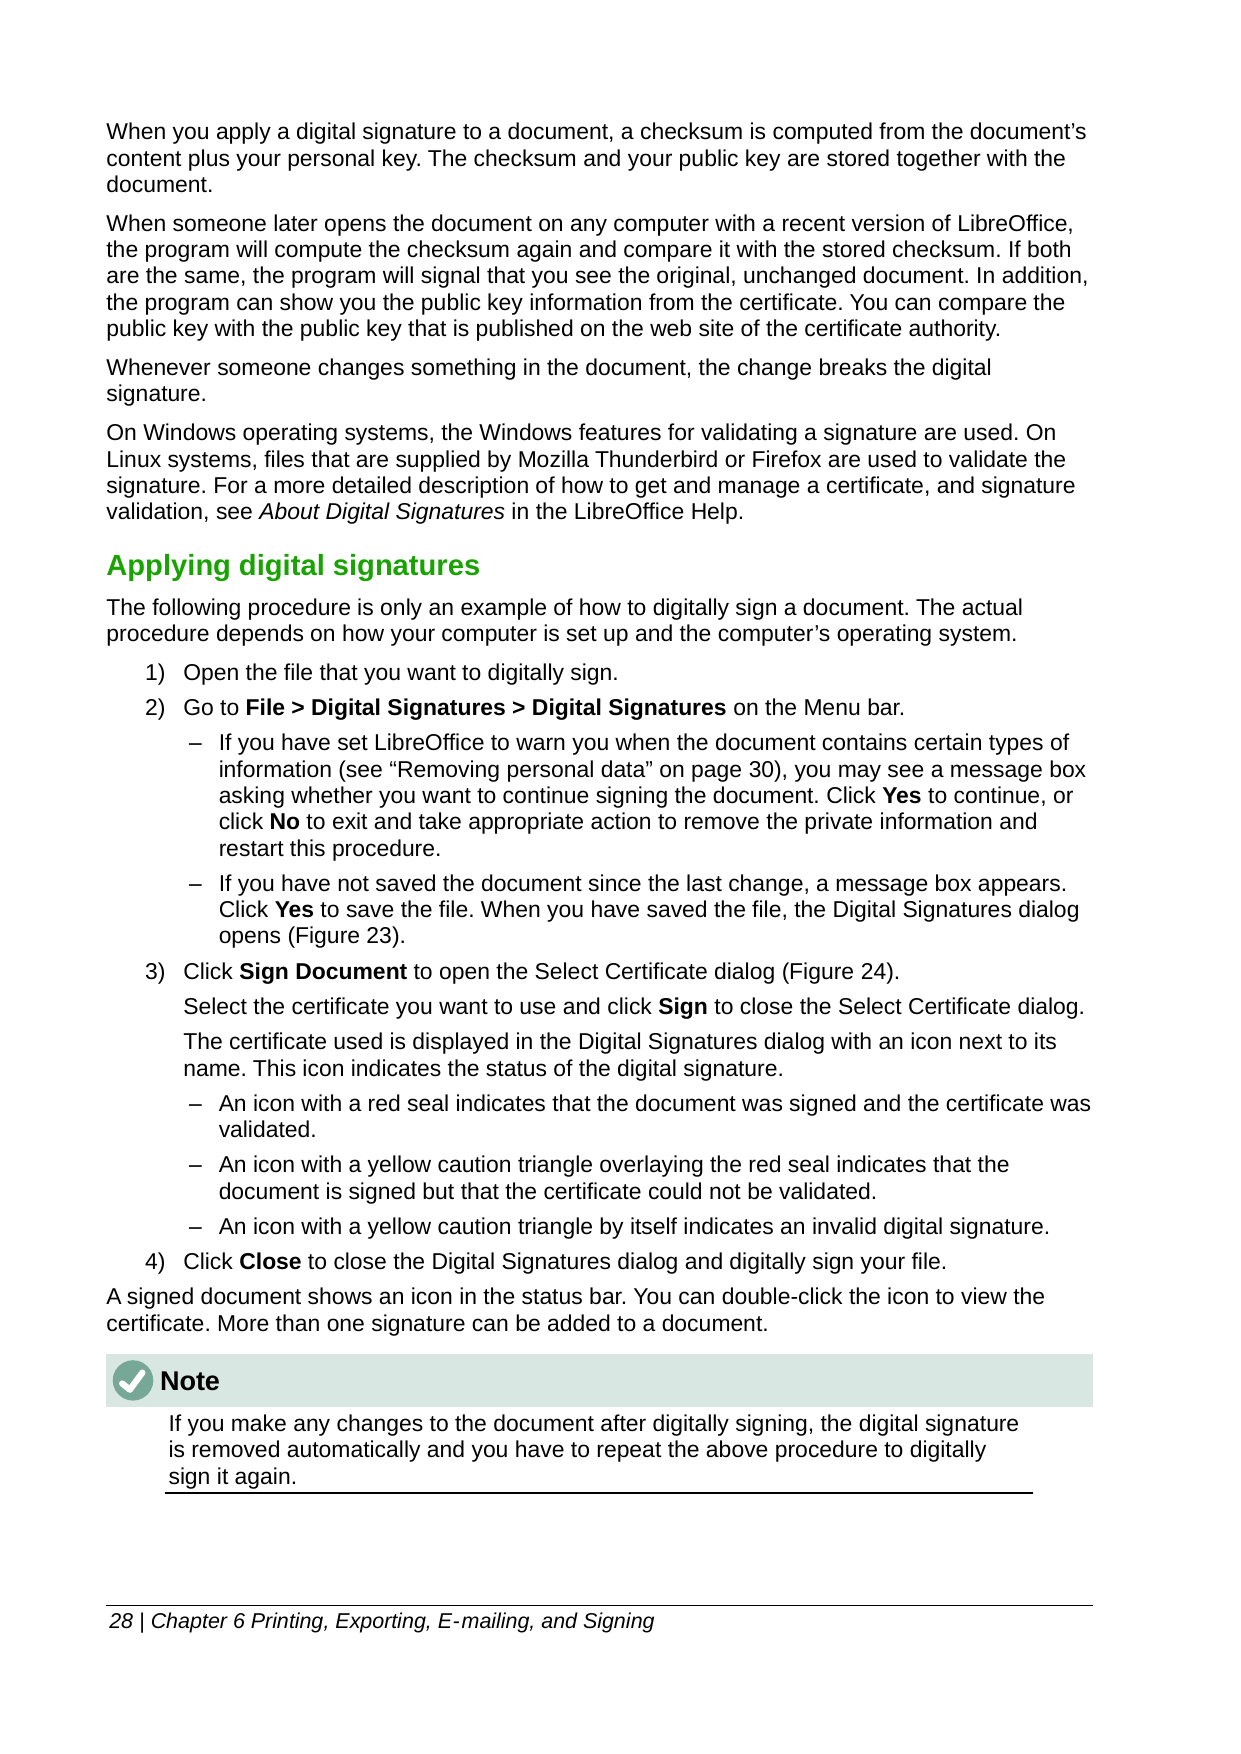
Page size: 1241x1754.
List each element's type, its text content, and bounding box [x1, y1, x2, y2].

list Go to File > Digital Signatures > Digital Signatures on the Menu bar. [165, 694, 1093, 720]
text A signed document shows an icon in the status bar. You can double-click the icon to view the certificate. More than one signature can be added to a document. [106, 1283, 1093, 1336]
list An icon with a yellow caution triangle by itself indicates an invalid digital signature. [189, 1213, 1093, 1239]
list Select the certificate you want to use and click Sign to close the Select Certificate dialog. [165, 993, 1093, 1019]
list Click Sign Document to open the Select Certificate dialog (Figure 24). [165, 958, 1093, 984]
subtitle Applying digital signatures [106, 548, 1093, 582]
list The certificate used is displayed in the Digital Signatures dialog with an icon next to its name. This icon indicates the status of the digital signature. [165, 1028, 1093, 1081]
text On Windows operating systems, the Windows features for validating a signature are used. On Linux systems, files that are supplied by Mozilla Thunderbird or Firefox are used to validate the signature. For a more detailed description of how to get and manage a certificate, and signature validation, see About Digital Signatures in the LibreOffice Help. [106, 419, 1093, 524]
list If you have not saved the document since the last change, a message box appears. Click Yes to save the file. When you have saved the file, the Digital Signatures dialog opens (Figure 23). [189, 870, 1093, 949]
list Open the file that you want to digitally sign. [165, 659, 1093, 685]
text The following procedure is only an example of how to digitally sign a document. The actual procedure depends on how your computer is set up and the computer’s operating system. [106, 593, 1093, 646]
text If you make any changes to the document after digitally signing, the digital signature is removed automatically and you have to repeat the above procedure to digitally sign it again. [165, 1407, 1033, 1492]
text When someone later opens the document on any computer with a recent version of LibreOffice, the program will compute the checksum again and compare it with the stored checksum. If both are the same, the program will signal that you see the original, unchanged document. In addition, the program can show you the public key information from the certificate. You can compare the public key with the public key that is published on the web site of the certificate authority. [106, 210, 1093, 341]
text When you apply a digital signature to a document, a checksum is computed from the document’s content plus your personal key. The checksum and your public key are stored together with the document. [106, 118, 1093, 197]
list An icon with a yellow caution triangle overlaying the red seal indicates that the document is signed but that the certificate could not be validated. [189, 1151, 1093, 1204]
list If you have set LibreOffice to warn you when the document contains certain types of information (see “Removing personal data” on page 30), you may see a message box asking whether you want to continue signing the document. Click Yes to continue, or click No to exit and take appropriate action to remove the private information and restart this procedure. [189, 729, 1093, 861]
text Whenever someone changes something in the document, the change breaks the digital signature. [106, 354, 1093, 407]
list An icon with a red seal indicates that the document was signed and the certificate was validated. [189, 1090, 1093, 1142]
subtitle Note [106, 1354, 1093, 1407]
list Click Close to close the Digital Signatures dialog and digitally sign your file. [165, 1248, 1093, 1274]
